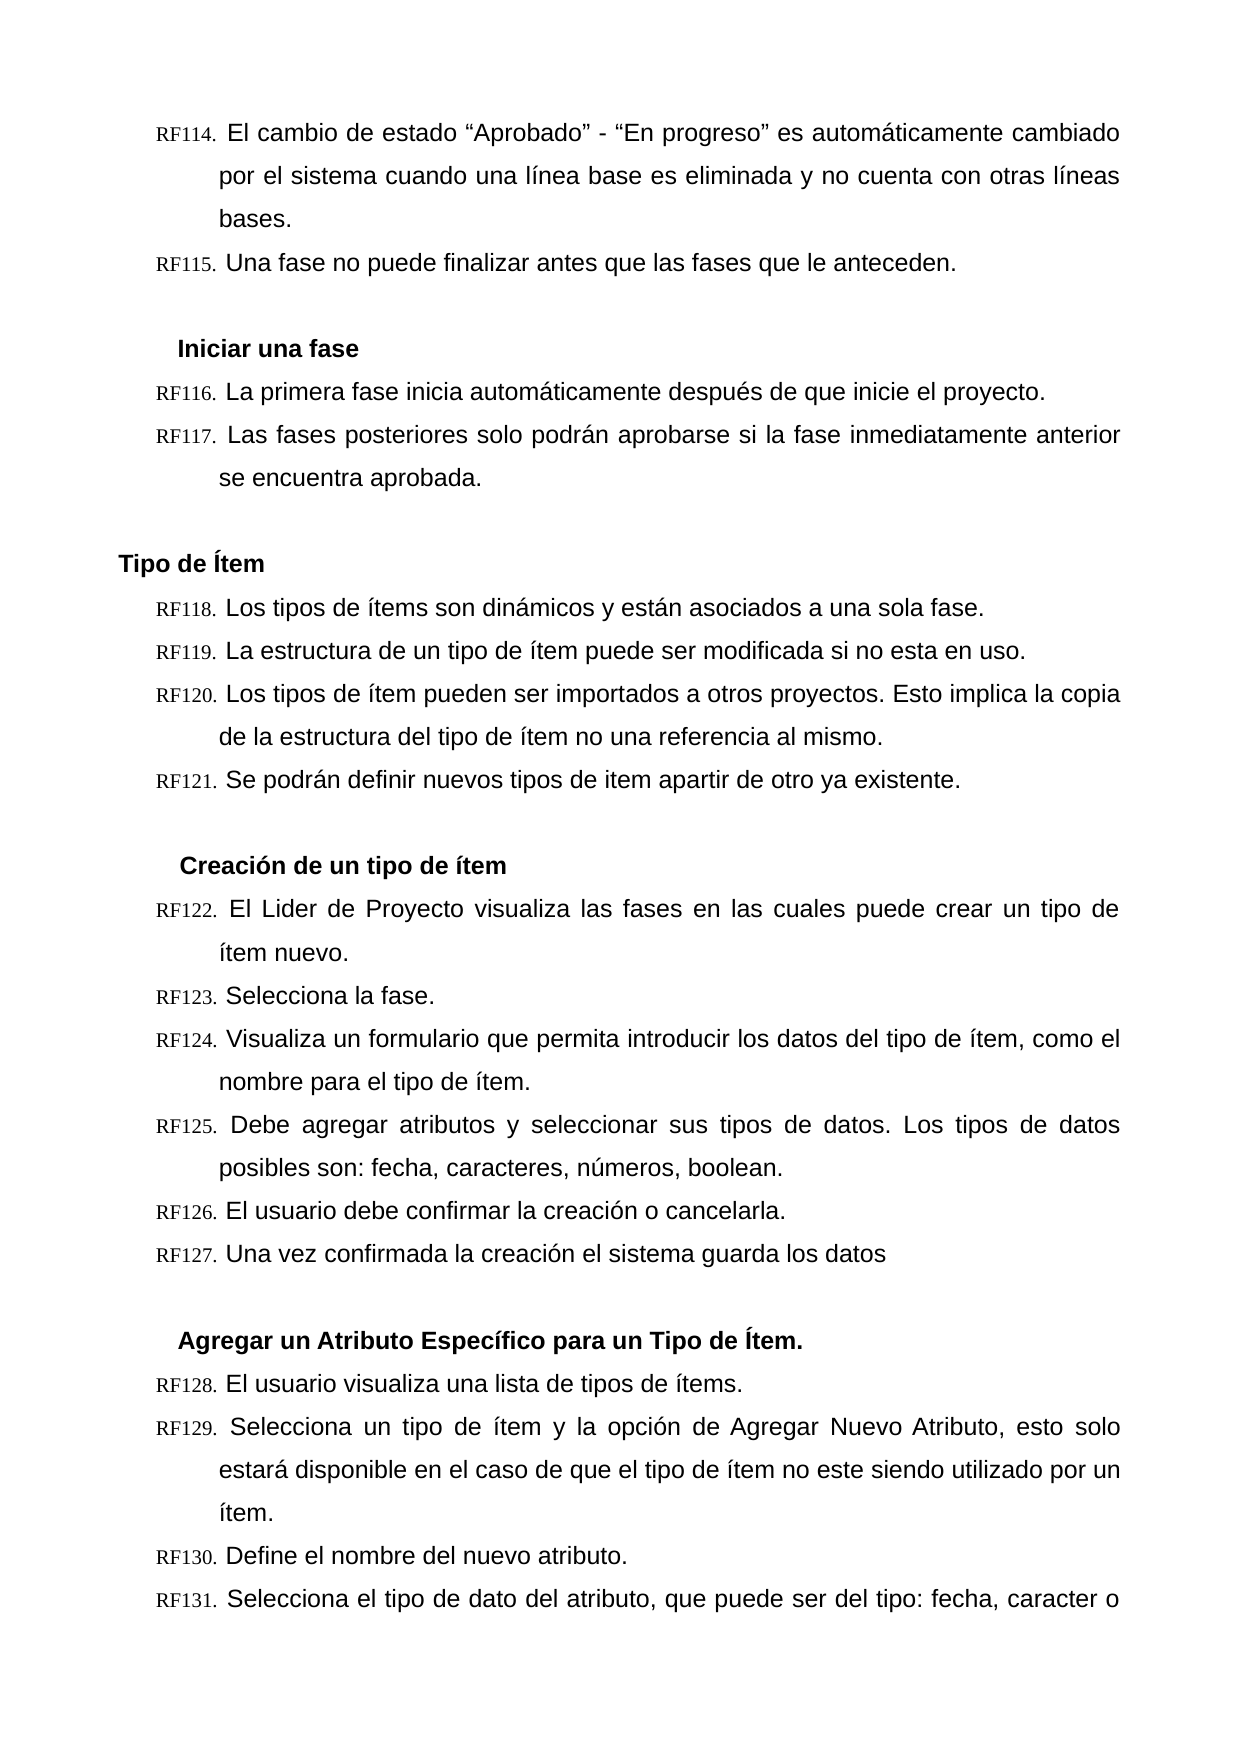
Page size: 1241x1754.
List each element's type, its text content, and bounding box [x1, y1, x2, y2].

text Tipo de Ítem [118, 549, 1122, 578]
list El usuario visualiza una lista de tipos de ítems. [156, 1369, 1122, 1397]
text Agregar un Atributo Específico para un Tipo de Ítem. [118, 1326, 1122, 1354]
list Una fase no puede finalizar antes que las fases que le anteceden. [156, 247, 1122, 276]
list La primera fase inicia automáticamente después de que inicie el proyecto. [156, 377, 1122, 406]
list El usuario debe confirmar la creación o cancelarla. [156, 1196, 1122, 1225]
list Selecciona el tipo de dato del atributo, que puede ser del tipo: fecha, caracter o [156, 1584, 1122, 1613]
list Selecciona la fase. [156, 981, 1122, 1009]
list Las fases posteriores solo podrán aprobarse si la fase inmediatamente anterior se encuentra aprobada. [156, 420, 1122, 492]
list Debe agregar atributos y seleccionar sus tipos de datos. Los tipos de datos posibles son: fecha, caracteres, números, boolean. [156, 1110, 1122, 1182]
list La estructura de un tipo de ítem puede ser modificada si no esta en uso. [156, 636, 1122, 664]
list Se podrán definir nuevos tipos de item apartir de otro ya existente. [156, 765, 1122, 794]
list Una vez confirmada la creación el sistema guarda los datos [156, 1239, 1122, 1268]
list Selecciona un tipo de ítem y la opción de Agregar Nuevo Atributo, esto solo estará disponible en el caso de que el tipo de ítem no este siendo utilizado por un ítem. [156, 1412, 1122, 1527]
list Los tipos de ítem pueden ser importados a otros proyectos. Esto implica la copia de la estructura del tipo de ítem no una referencia al mismo. [156, 679, 1122, 751]
list Los tipos de ítems son dinámicos y están asociados a una sola fase. [156, 592, 1122, 621]
list El cambio de estado “Aprobado” - “En progreso” es automáticamente cambiado por el sistema cuando una línea base es eliminada y no cuenta con otras líneas bases. [156, 118, 1122, 233]
list Visualiza un formulario que permita introducir los datos del tipo de ítem, como el nombre para el tipo de ítem. [156, 1024, 1122, 1096]
list Define el nombre del nuevo atributo. [156, 1541, 1122, 1570]
list Creación de un tipo de ítem [179, 851, 1122, 880]
text Iniciar una fase [118, 334, 1122, 362]
list El Lider de Proyecto visualiza las fases en las cuales puede crear un tipo de ítem nuevo. [156, 894, 1122, 966]
